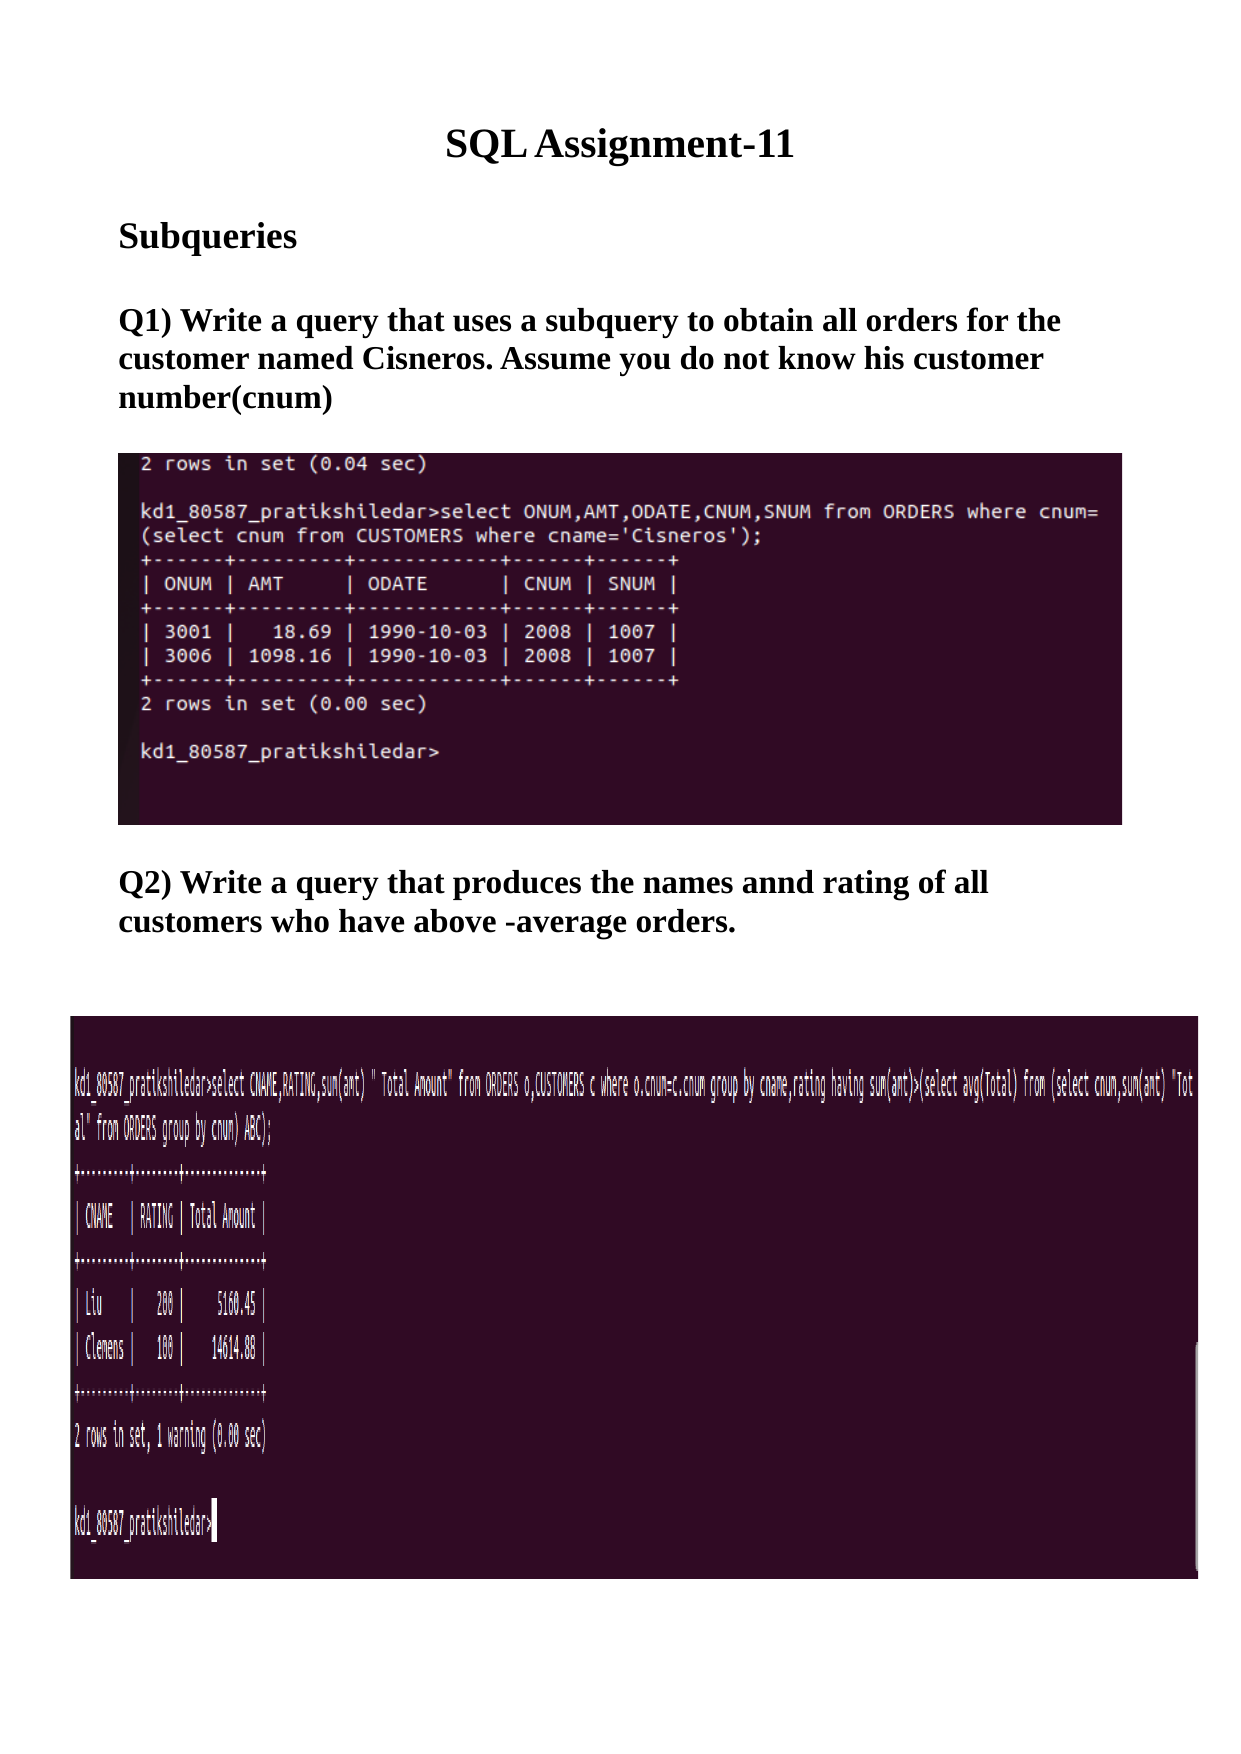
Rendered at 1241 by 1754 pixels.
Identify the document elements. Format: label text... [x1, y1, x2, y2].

text Subqueries [118, 214, 1122, 257]
text Q2) Write a query that produces the names annd rating of all customers who have above -average orders. [118, 863, 1122, 939]
text SQL Assignment-11 [118, 118, 1122, 166]
picture [118, 453, 1123, 825]
text Q1) Write a query that uses a subquery to obtain all orders for the customer named Cisneros. Assume you do not know his customer number(cnum) [118, 300, 1122, 415]
picture [70, 1016, 1199, 1579]
